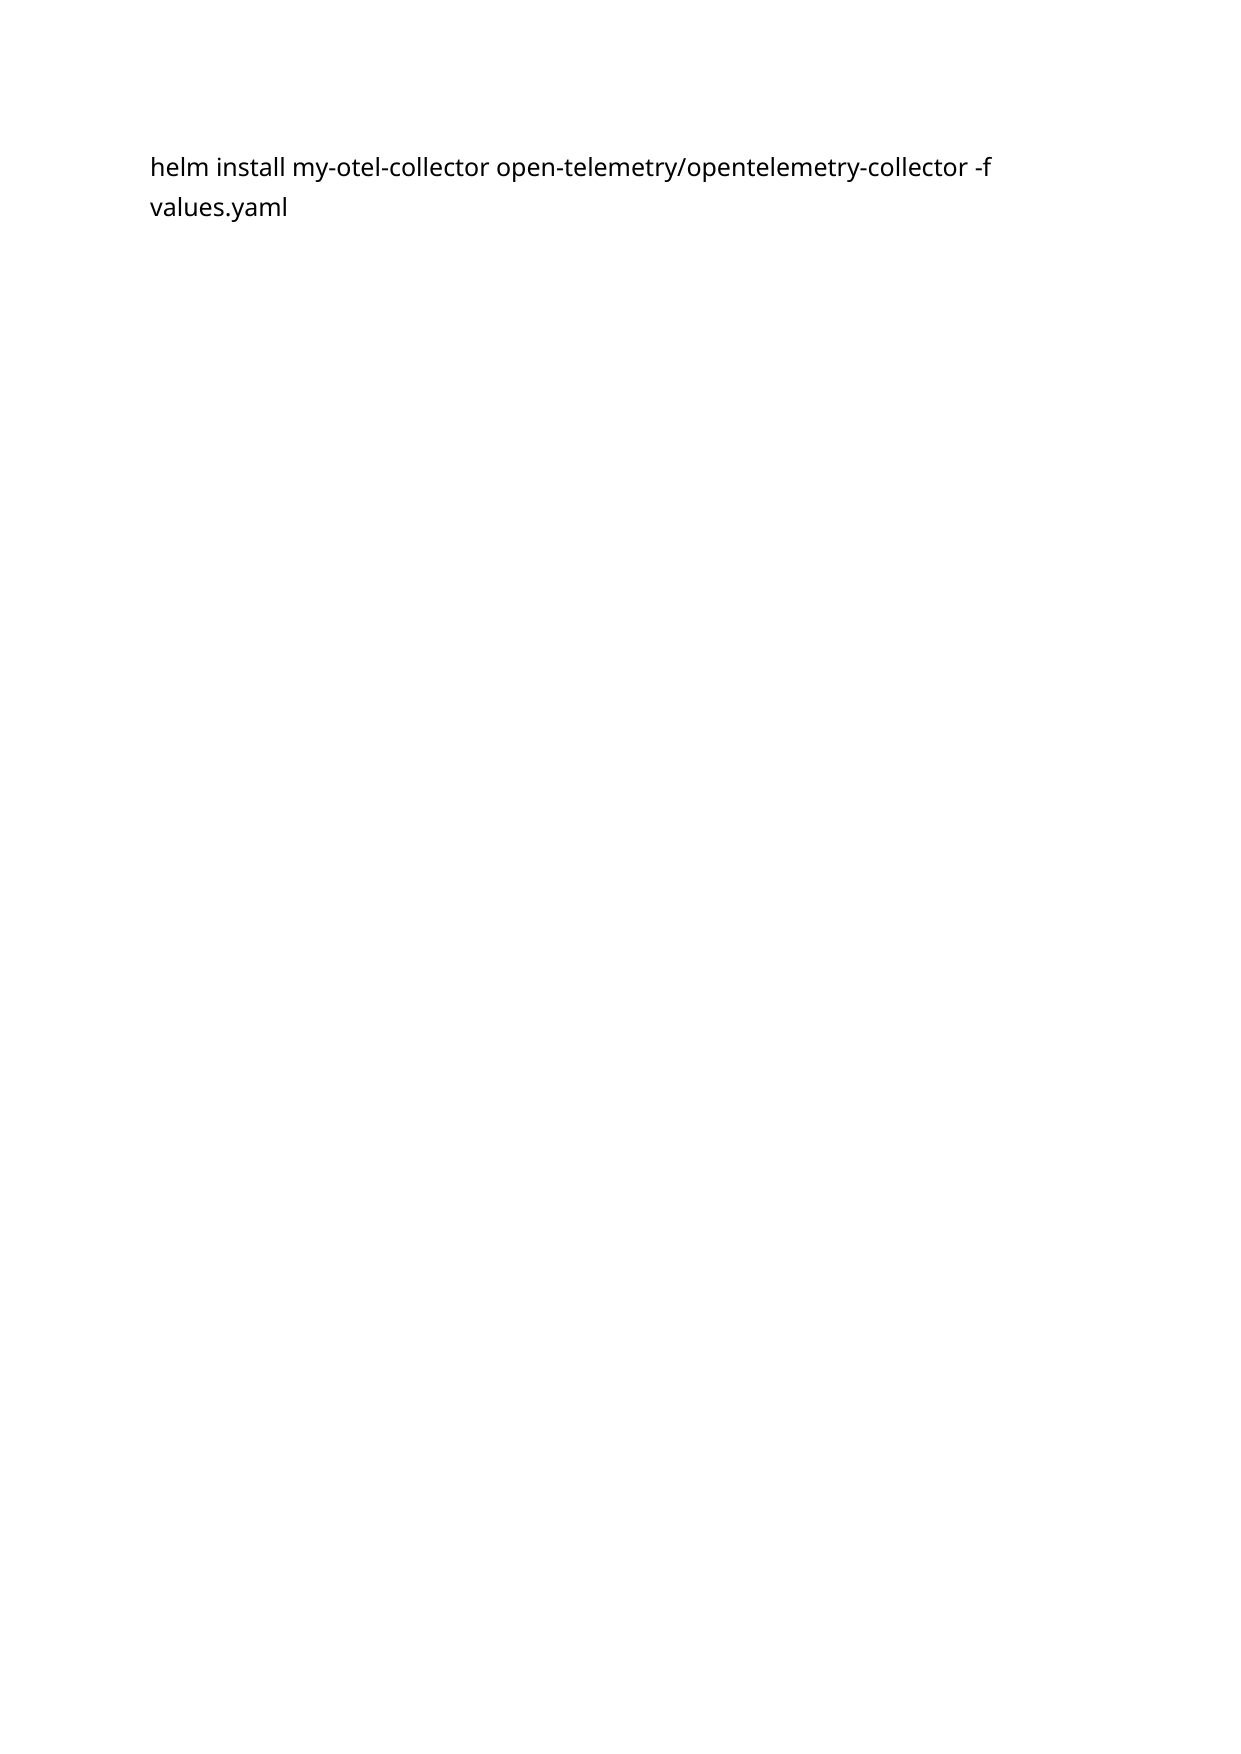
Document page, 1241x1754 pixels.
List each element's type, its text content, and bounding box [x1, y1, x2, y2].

text helm install my-otel-collector open-telemetry/opentelemetry-collector -f values.yaml [150, 150, 1090, 223]
